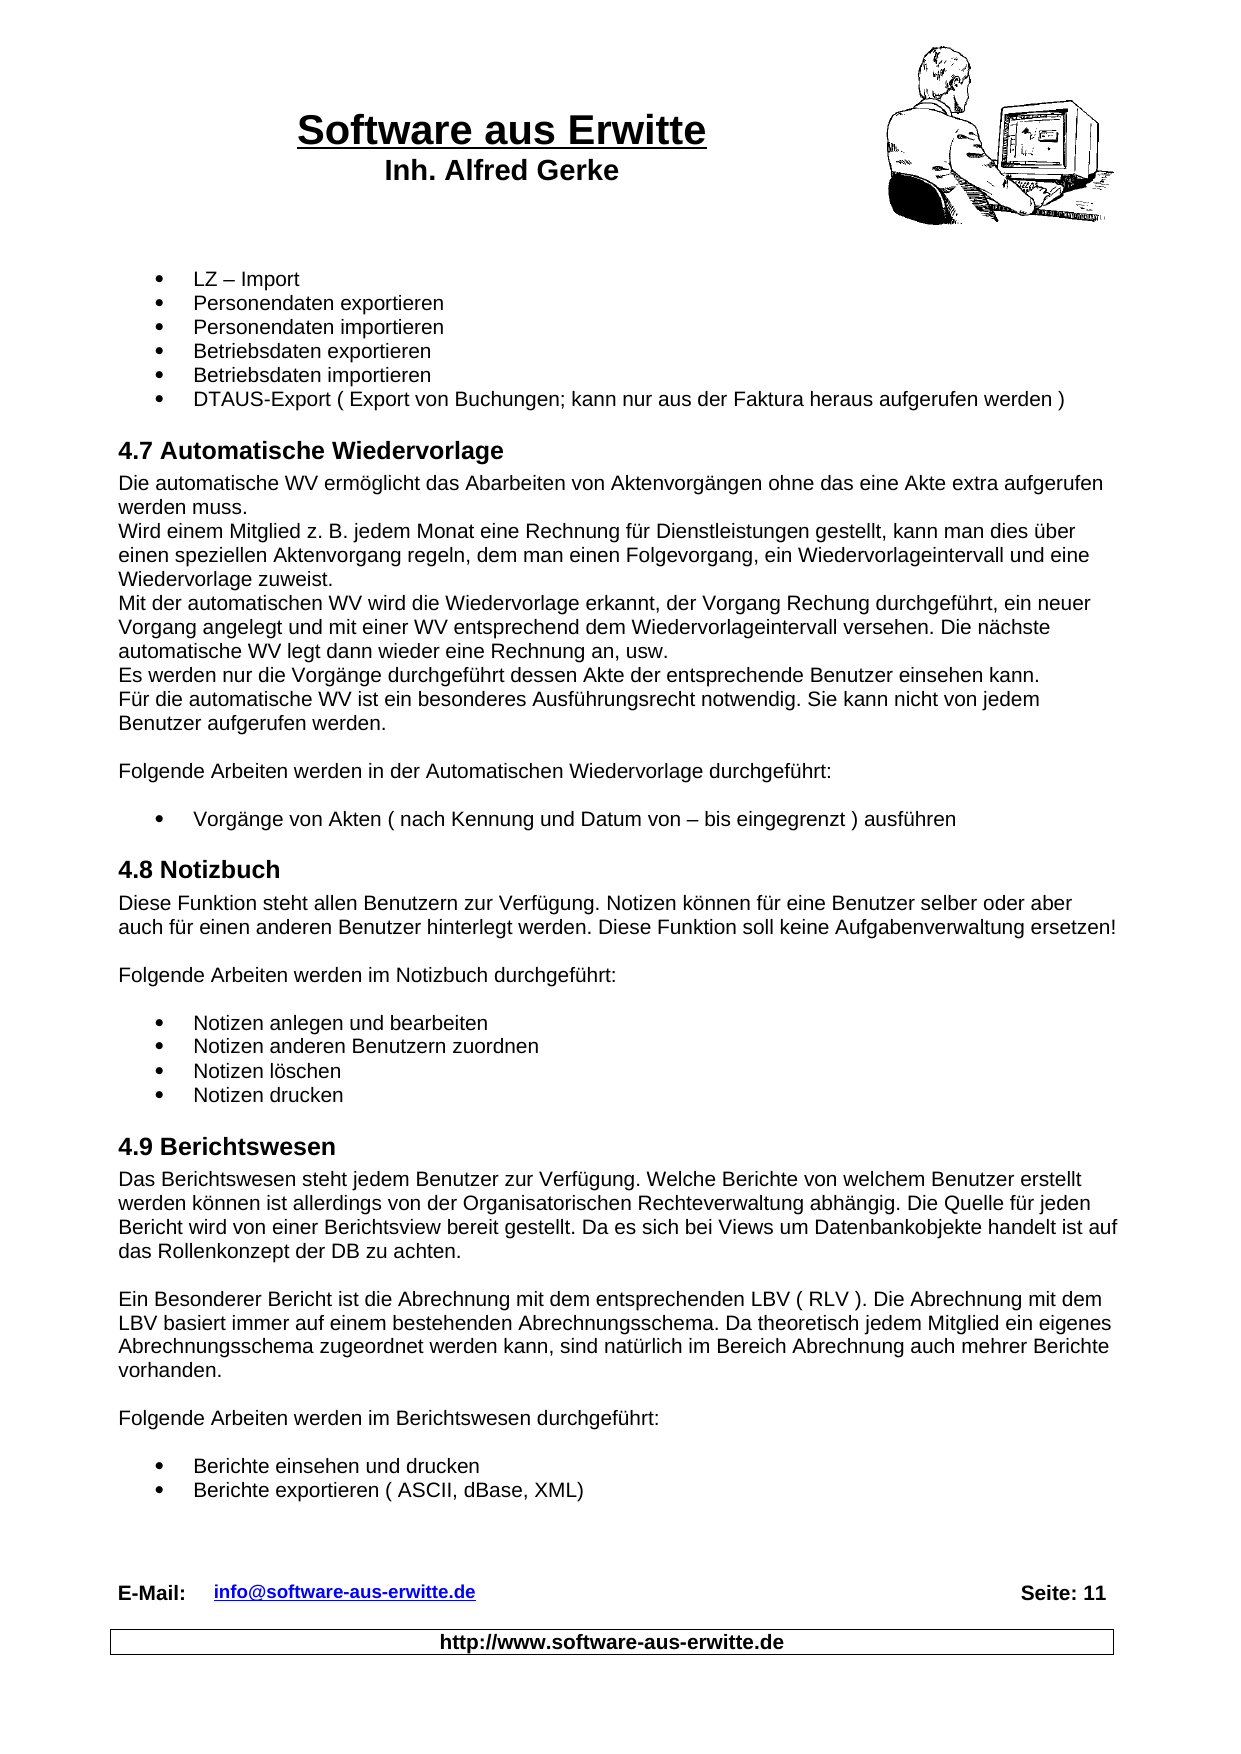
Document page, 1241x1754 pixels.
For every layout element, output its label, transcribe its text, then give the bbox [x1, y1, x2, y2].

list LZ – Import [156, 267, 1122, 291]
text Mit der automatischen WV wird die Wiedervorlage erkannt, der Vorgang Rechung durchgeführt, ein neuer Vorgang angelegt und mit einer WV entsprechend dem Wiedervorlageintervall versehen. Die nächste automatische WV legt dann wieder eine Rechnung an, usw. [118, 591, 1122, 663]
text Die automatische WV ermöglicht das Abarbeiten von Aktenvorgängen ohne das eine Akte extra aufgerufen werden muss. [118, 471, 1122, 519]
picture [886, 46, 1116, 226]
list Betriebsdaten importieren [156, 363, 1122, 387]
text Wird einem Mitglied z. B. jedem Monat eine Rechnung für Dienstleistungen gestellt, kann man dies über einen speziellen Aktenvorgang regeln, dem man einen Folgevorgang, ein Wiedervorlageintervall und eine Wiedervorlage zuweist. [118, 519, 1122, 591]
list Notizen drucken [156, 1082, 1122, 1107]
text Für die automatische WV ist ein besonderes Ausführungsrecht notwendig. Sie kann nicht von jedem Benutzer aufgerufen werden. [118, 687, 1122, 734]
list DTAUS-Export ( Export von Buchungen; kann nur aus der Faktura heraus aufgerufen werden ) [156, 387, 1122, 411]
list Personendaten exportieren [156, 291, 1122, 315]
list Berichte exportieren ( ASCII, dBase, XML) [156, 1478, 1122, 1502]
text Diese Funktion steht allen Benutzern zur Verfügung. Notizen können für eine Benutzer selber oder aber auch für einen anderen Benutzer hinterlegt werden. Diese Funktion soll keine Aufgabenverwaltung ersetzen! [118, 891, 1122, 938]
text Es werden nur die Vorgänge durchgeführt dessen Akte der entsprechende Benutzer einsehen kann. [118, 663, 1122, 687]
list Vorgänge von Akten ( nach Kennung und Datum von – bis eingegrenzt ) ausführen [156, 806, 1122, 831]
text Das Berichtswesen steht jedem Benutzer zur Verfügung. Welche Berichte von welchem Benutzer erstellt werden können ist allerdings von der Organisatorischen Rechteverwaltung abhängig. Die Quelle für jeden Bericht wird von einer Berichtsview bereit gestellt. Da es sich bei Views um Datenbankobjekte handelt ist auf das Rollenkonzept der DB zu achten. [118, 1167, 1122, 1262]
list Notizen anlegen und bearbeiten [156, 1010, 1122, 1034]
text Folgende Arbeiten werden im Notizbuch durchgeführt: [118, 962, 1122, 986]
list Berichte einsehen und drucken [156, 1454, 1122, 1478]
subtitle 4.9 Berichtswesen [118, 1132, 1122, 1160]
list Notizen anderen Benutzern zuordnen [156, 1034, 1122, 1058]
subtitle 4.7 Automatische Wiedervorlage [118, 436, 1122, 465]
subtitle 4.8 Notizbuch [118, 856, 1122, 884]
list Betriebsdaten exportieren [156, 339, 1122, 363]
text Ein Besonderer Bericht ist die Abrechnung mit dem entsprechenden LBV ( RLV ). Die Abrechnung mit dem LBV basiert immer auf einem bestehenden Abrechnungsschema. Da theoretisch jedem Mitglied ein eigenes Abrechnungsschema zugeordnet werden kann, sind natürlich im Bereich Abrechnung auch mehrer Berichte vorhanden. [118, 1286, 1122, 1382]
text Folgende Arbeiten werden im Berichtswesen durchgeführt: [118, 1406, 1122, 1430]
list Personendaten importieren [156, 315, 1122, 339]
list Notizen löschen [156, 1058, 1122, 1082]
text Folgende Arbeiten werden in der Automatischen Wiedervorlage durchgeführt: [118, 758, 1122, 782]
